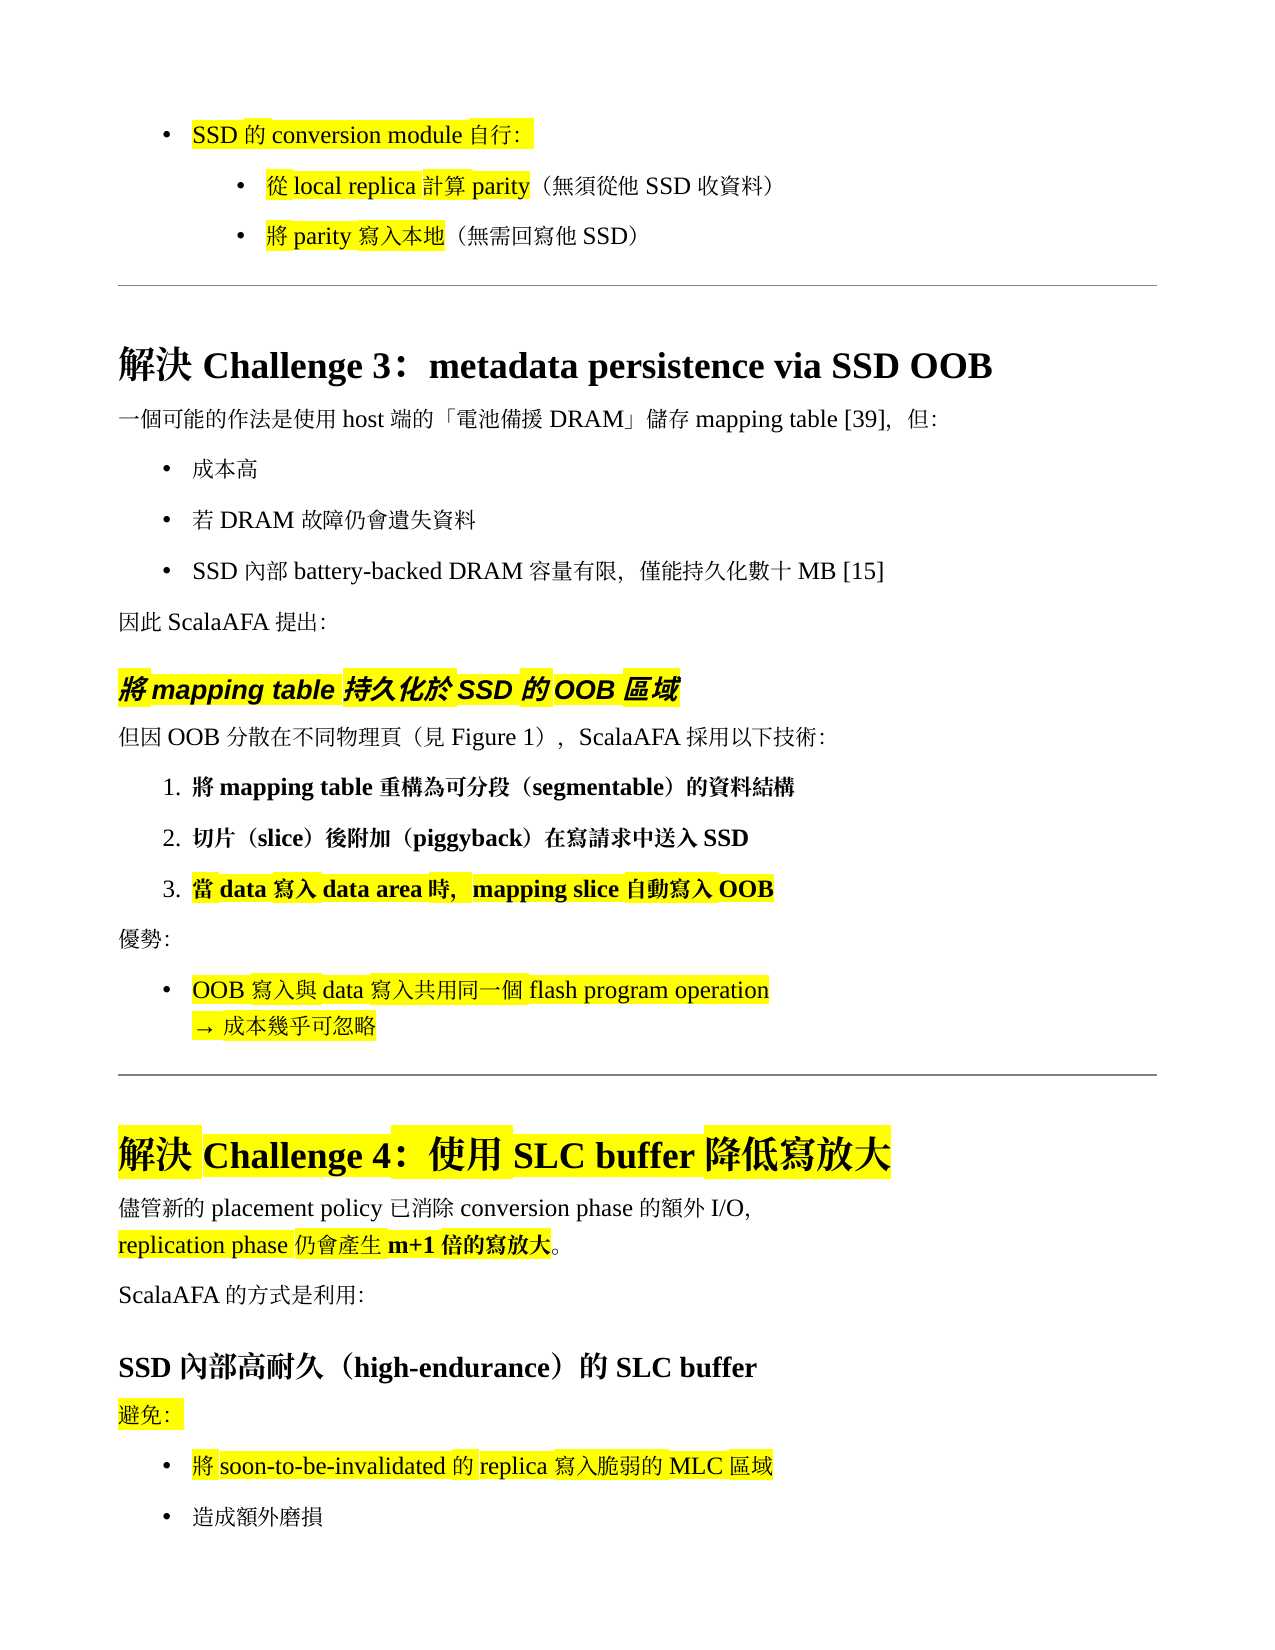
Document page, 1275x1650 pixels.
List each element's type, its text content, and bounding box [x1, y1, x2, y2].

subtitle 解決 Challenge 3：metadata persistence via SSD OOB [118, 335, 1157, 389]
subtitle SSD 內部高耐久（high-endurance）的 SLC buffer [118, 1344, 1157, 1386]
text ScalaAFA 的方式是利用： [118, 1278, 1157, 1310]
list SSD 內部 battery-backed DRAM 容量有限，僅能持久化數十 MB [15] [162, 554, 1157, 585]
list 從 local replica 計算 parity（無須從他 SSD 收資料） [236, 169, 1157, 200]
text 避免： [118, 1398, 1157, 1430]
text 一個可能的作法是使用 host 端的「電池備援 DRAM」儲存 mapping table [39]，但： [118, 402, 1157, 433]
subtitle 將 mapping table 持久化於 SSD 的 OOB 區域 [118, 668, 1157, 707]
text 但因 OOB 分散在不同物理頁（見 Figure 1），ScalaAFA 採用以下技術： [118, 720, 1157, 751]
list 當 data 寫入 data area 時，mapping slice 自動寫入 OOB [162, 872, 1157, 903]
list SSD 的 conversion module 自行： [162, 118, 1157, 149]
list 將 mapping table 重構為可分段（segmentable）的資料結構 [162, 770, 1157, 802]
list OOB 寫入與 data 寫入共用同一個 flash program operation → 成本幾乎可忽略 [162, 973, 1157, 1041]
list 造成額外磨損 [162, 1500, 1157, 1531]
list 將 soon-to-be-invalidated 的 replica 寫入脆弱的 MLC 區域 [162, 1449, 1157, 1480]
list 若 DRAM 故障仍會遺失資料 [162, 503, 1157, 535]
list 成本高 [162, 452, 1157, 484]
list 切片（slice）後附加（piggyback）在寫請求中送入 SSD [162, 821, 1157, 853]
text 優勢： [118, 923, 1157, 954]
text 因此 ScalaAFA 提出： [118, 605, 1157, 636]
list 將 parity 寫入本地（無需回寫他 SSD） [236, 219, 1157, 251]
text 儘管新的 placement policy 已消除 conversion phase 的額外 I/O， replication phase 仍會產生 m+1 倍的寫放大。 [118, 1192, 1157, 1259]
subtitle 解決 Challenge 4：使用 SLC buffer 降低寫放大 [118, 1125, 1157, 1179]
